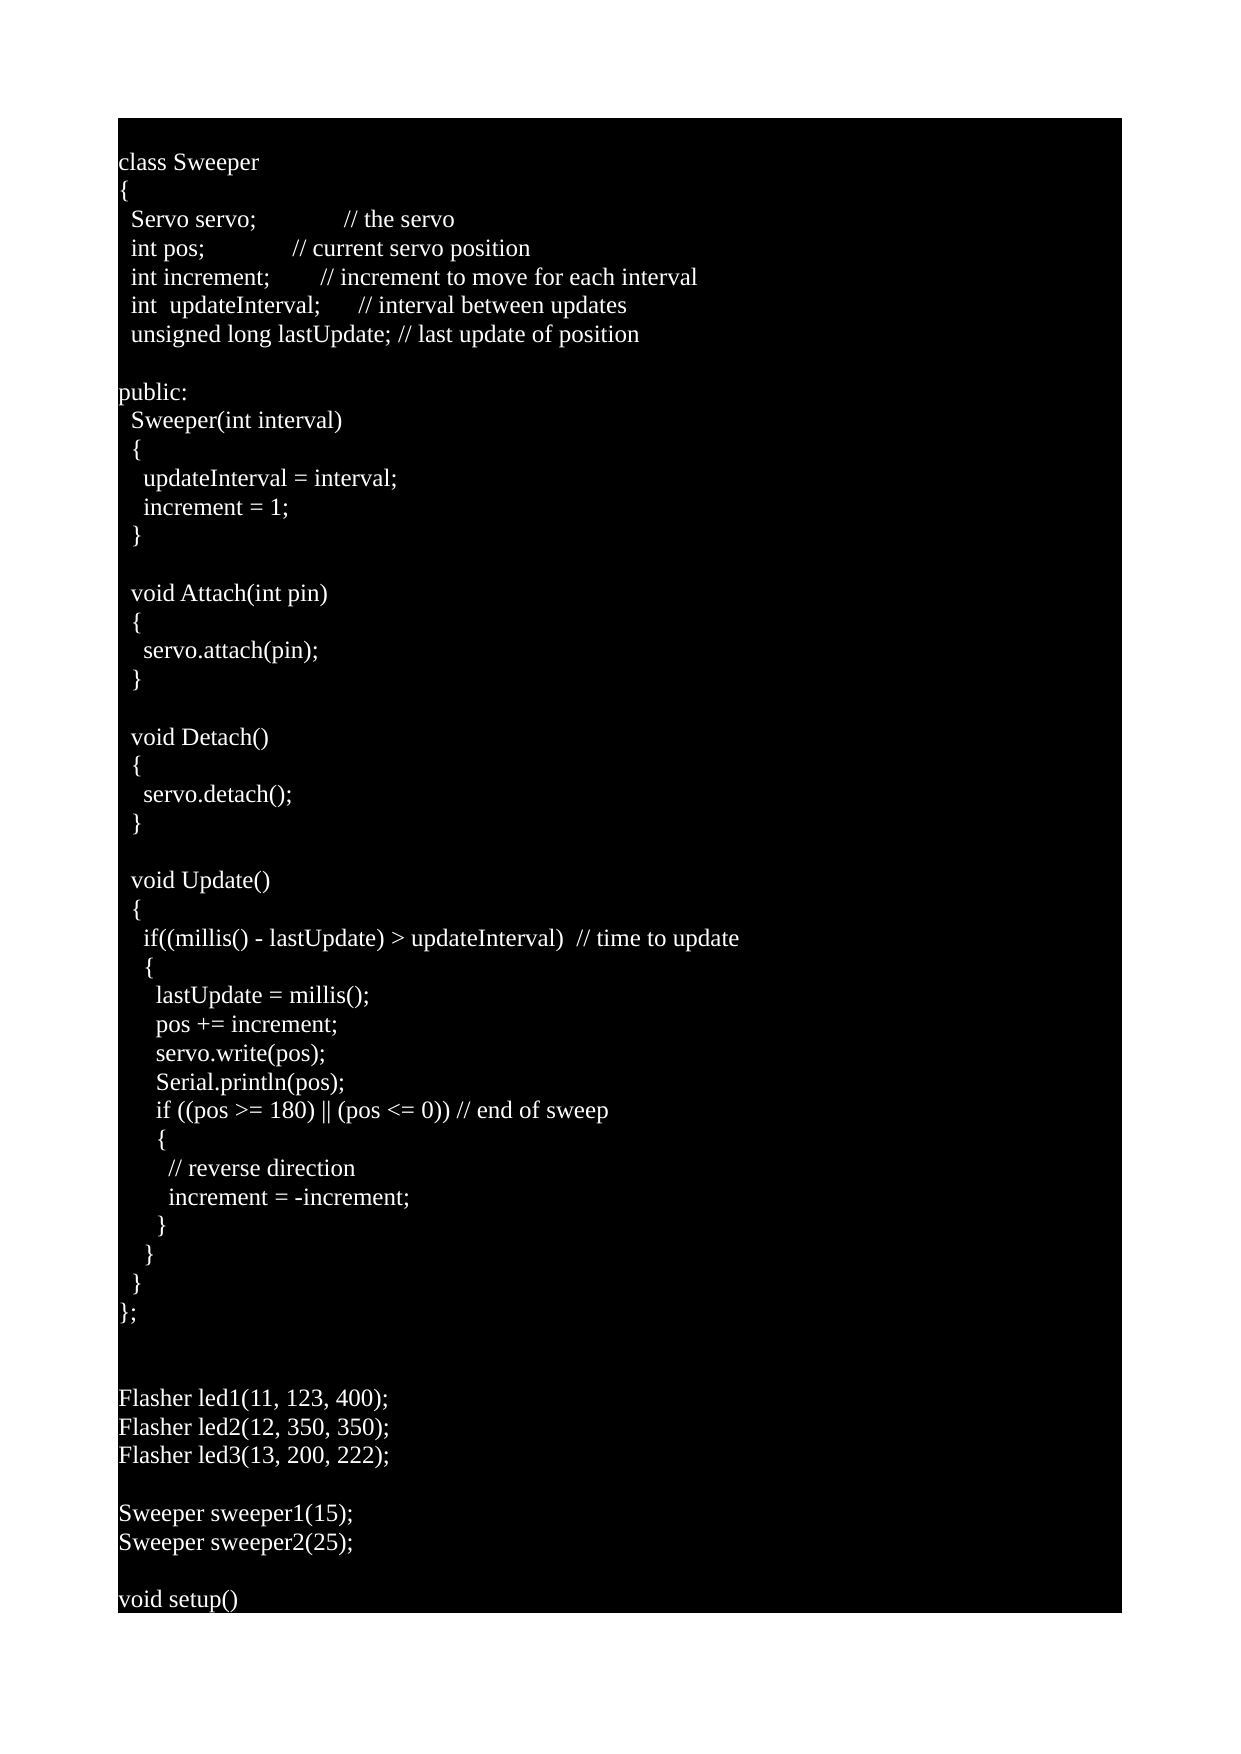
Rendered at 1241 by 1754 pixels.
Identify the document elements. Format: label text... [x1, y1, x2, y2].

text } [118, 1211, 1122, 1239]
text { [118, 894, 1122, 923]
text { [118, 1124, 1122, 1153]
text } [118, 1268, 1122, 1297]
text unsigned long lastUpdate; // last update of position [118, 319, 1122, 348]
text int updateInterval; // interval between updates [118, 291, 1122, 319]
text servo.detach(); [118, 779, 1122, 808]
text { [118, 176, 1122, 204]
text Flasher led1(11, 123, 400); [118, 1383, 1122, 1412]
text } [118, 664, 1122, 693]
text servo.attach(pin); [118, 636, 1122, 664]
text } [118, 808, 1122, 837]
text } [118, 521, 1122, 549]
text Sweeper(int interval) [118, 406, 1122, 434]
text pos += increment; [118, 1009, 1122, 1038]
text servo.write(pos); [118, 1038, 1122, 1067]
text public: [118, 377, 1122, 406]
text void Attach(int pin) [118, 578, 1122, 607]
text void setup() [118, 1584, 1122, 1613]
text if((millis() - lastUpdate) > updateInterval) // time to update [118, 923, 1122, 952]
text { [118, 952, 1122, 981]
text class Sweeper [118, 147, 1122, 176]
text { [118, 434, 1122, 463]
text increment = -increment; [118, 1182, 1122, 1211]
text { [118, 751, 1122, 779]
text int pos; // current servo position [118, 233, 1122, 262]
text // reverse direction [118, 1153, 1122, 1182]
text if ((pos >= 180) || (pos <= 0)) // end of sweep [118, 1096, 1122, 1124]
text void Update() [118, 866, 1122, 894]
text lastUpdate = millis(); [118, 981, 1122, 1009]
text void Detach() [118, 722, 1122, 751]
text } [118, 1239, 1122, 1268]
text increment = 1; [118, 492, 1122, 521]
text }; [118, 1297, 1122, 1326]
text Sweeper sweeper2(25); [118, 1527, 1122, 1556]
text int increment; // increment to move for each interval [118, 262, 1122, 291]
text Sweeper sweeper1(15); [118, 1498, 1122, 1527]
text Flasher led2(12, 350, 350); [118, 1412, 1122, 1441]
text Servo servo; // the servo [118, 204, 1122, 233]
text { [118, 607, 1122, 636]
text updateInterval = interval; [118, 463, 1122, 492]
text Serial.println(pos); [118, 1067, 1122, 1096]
text Flasher led3(13, 200, 222); [118, 1441, 1122, 1469]
